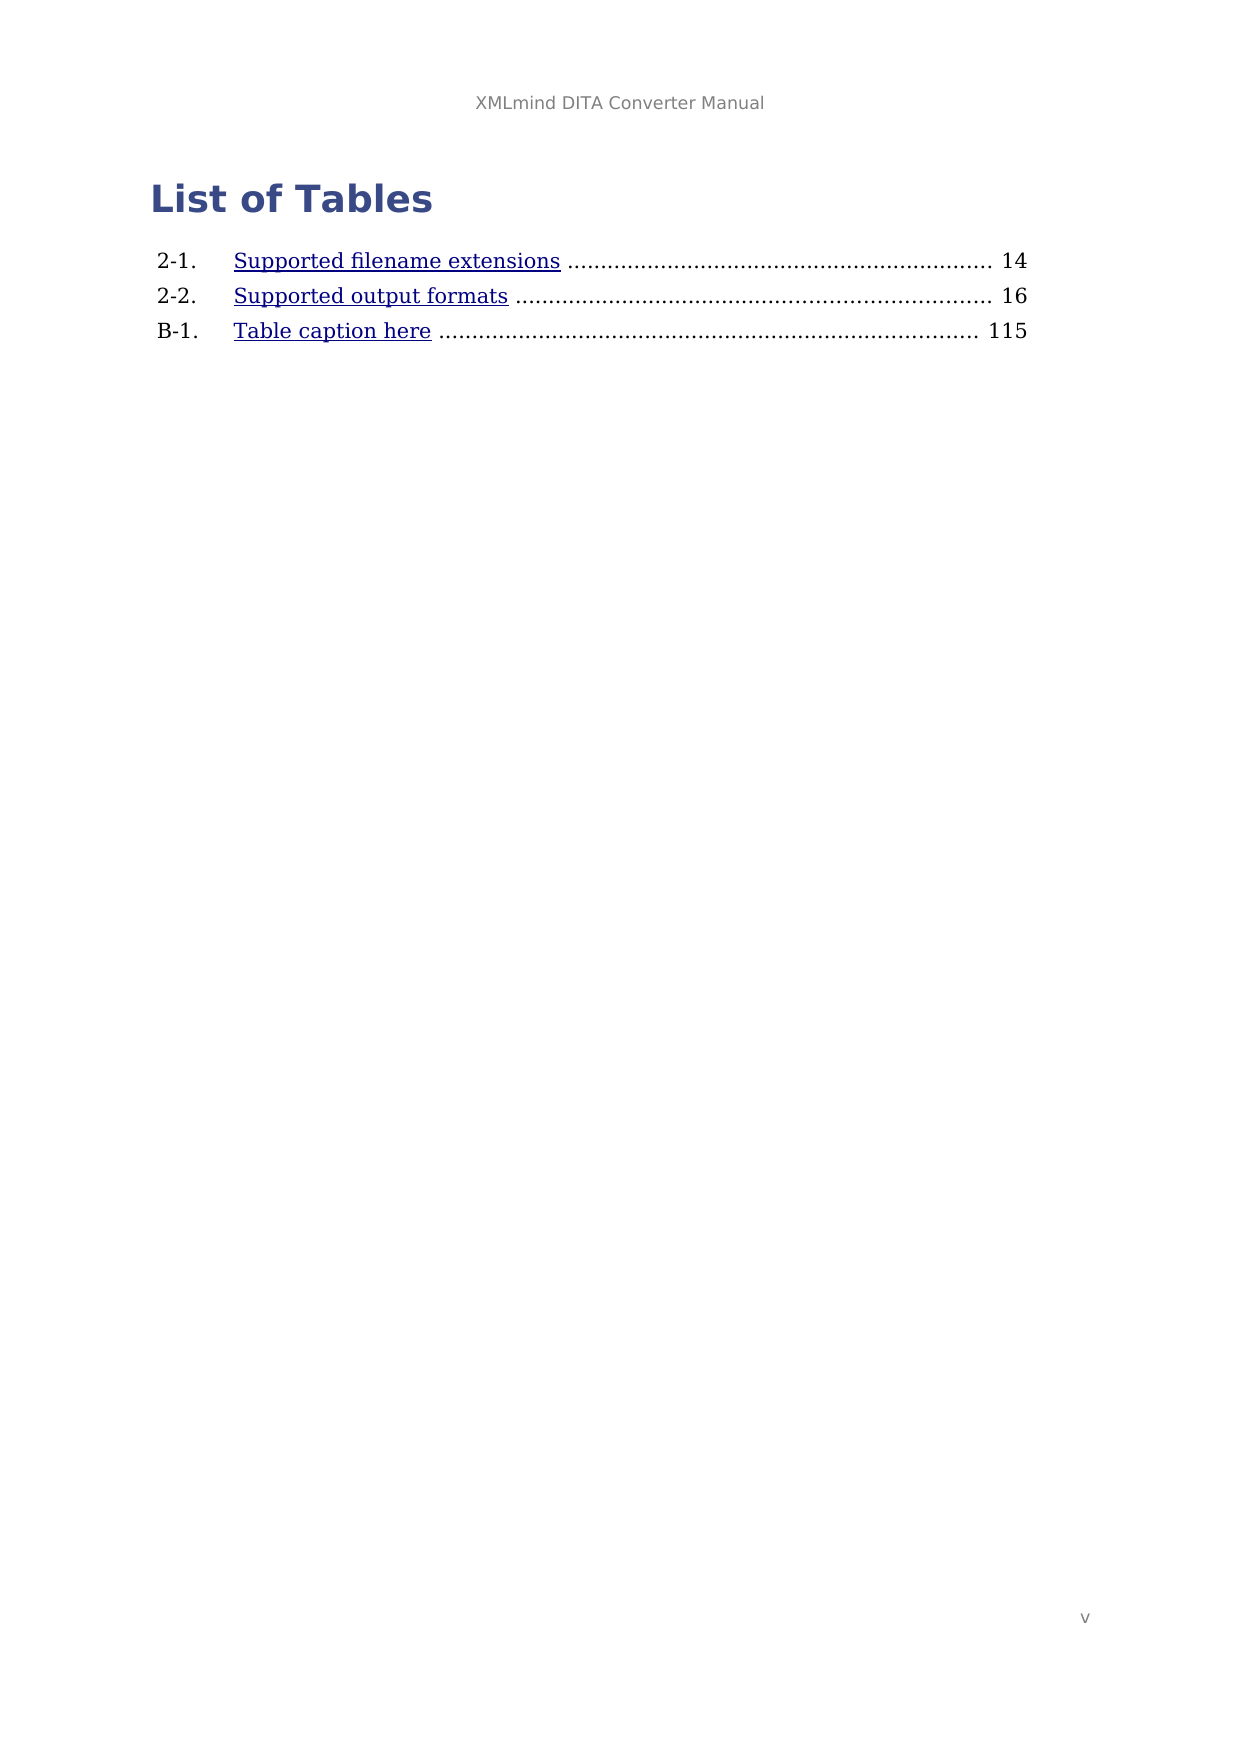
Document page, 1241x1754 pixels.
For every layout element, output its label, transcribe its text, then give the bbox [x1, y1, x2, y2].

subtitle List of Tables [150, 178, 1090, 221]
text 2-1. Supported filename extensions 0 [150, 246, 1090, 274]
text B-1. Table caption here 0 [150, 315, 1090, 343]
text 2-2. Supported output formats 0 [150, 281, 1090, 308]
